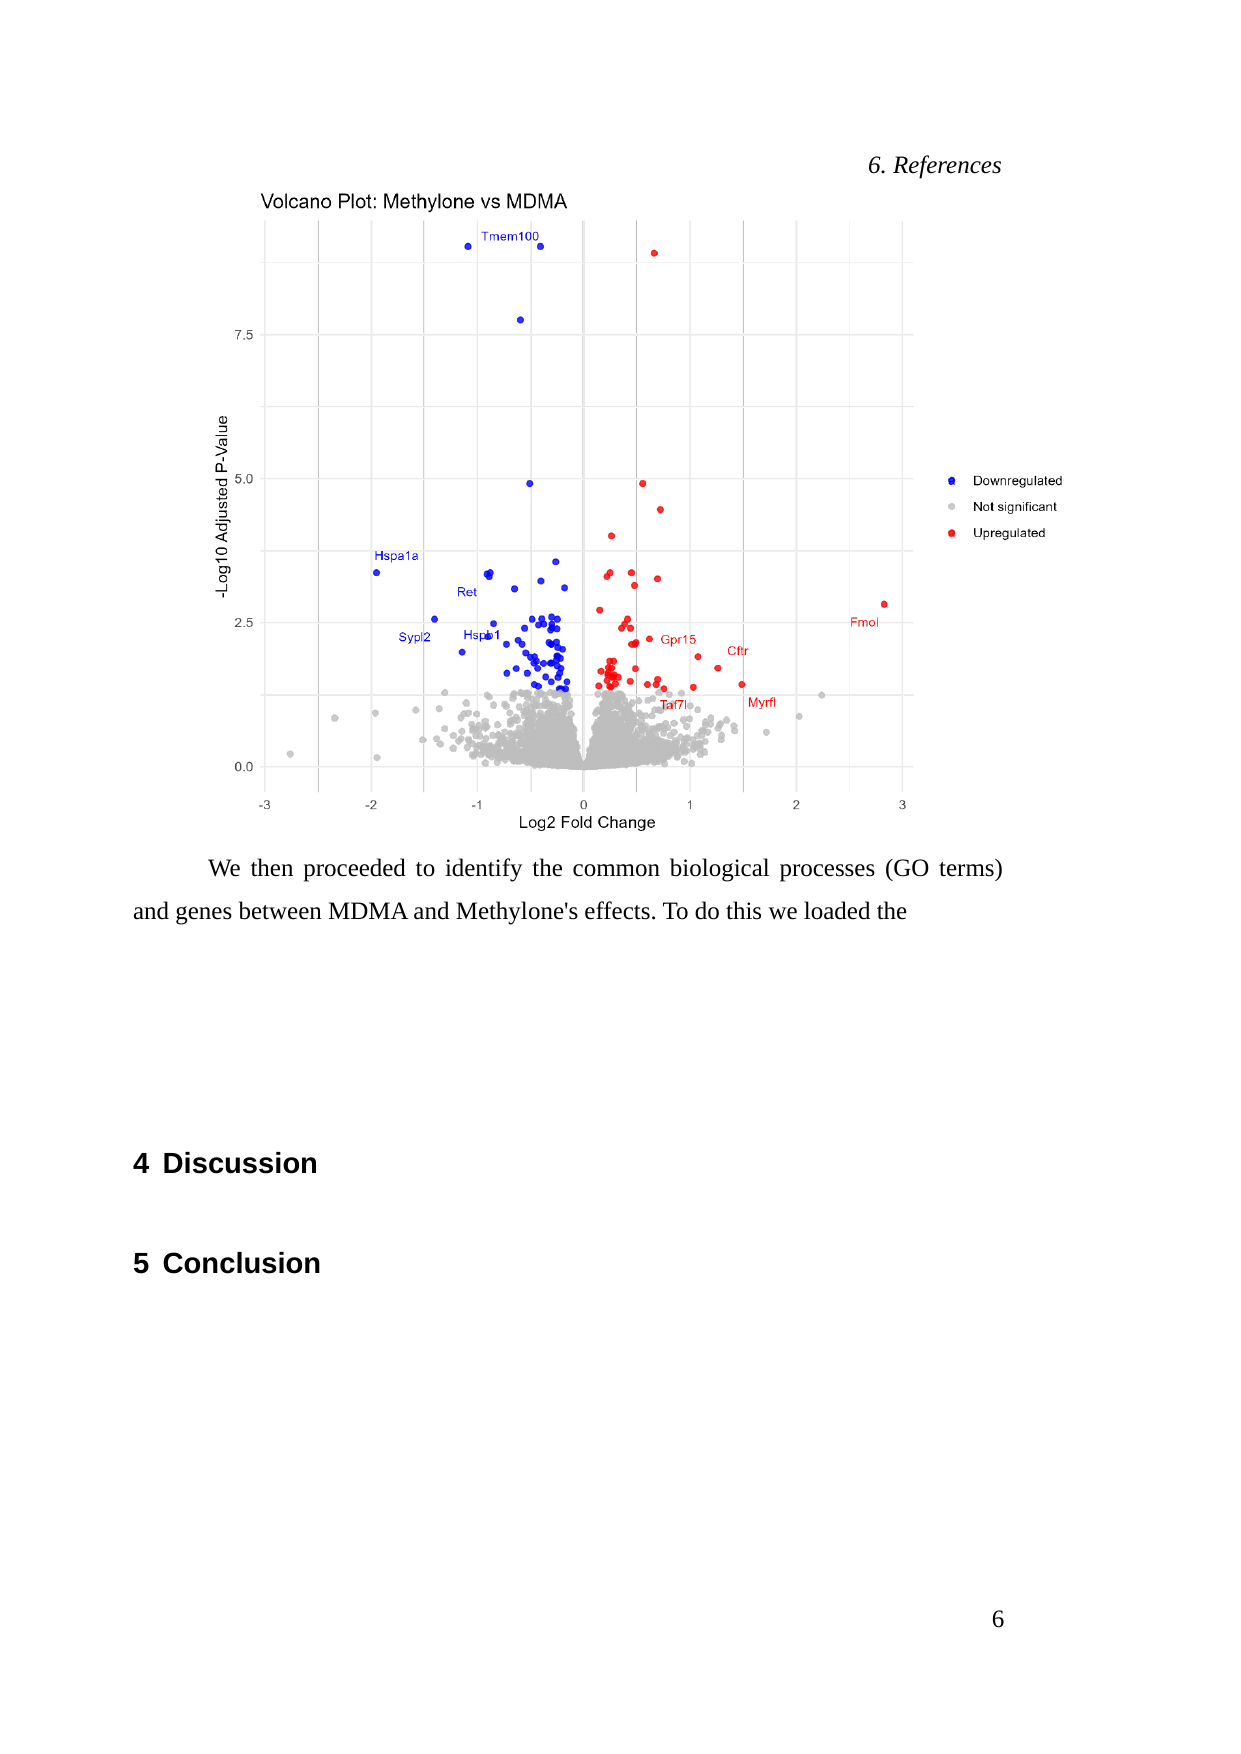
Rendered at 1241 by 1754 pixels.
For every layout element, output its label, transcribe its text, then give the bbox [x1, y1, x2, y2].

text We then proceeded to identify the common biological processes (GO terms) and genes between MDMA and Methylone's effects. To do this we loaded the [133, 853, 1004, 925]
subtitle Discussion [133, 1146, 1004, 1179]
subtitle Conclusion [133, 1246, 1004, 1280]
